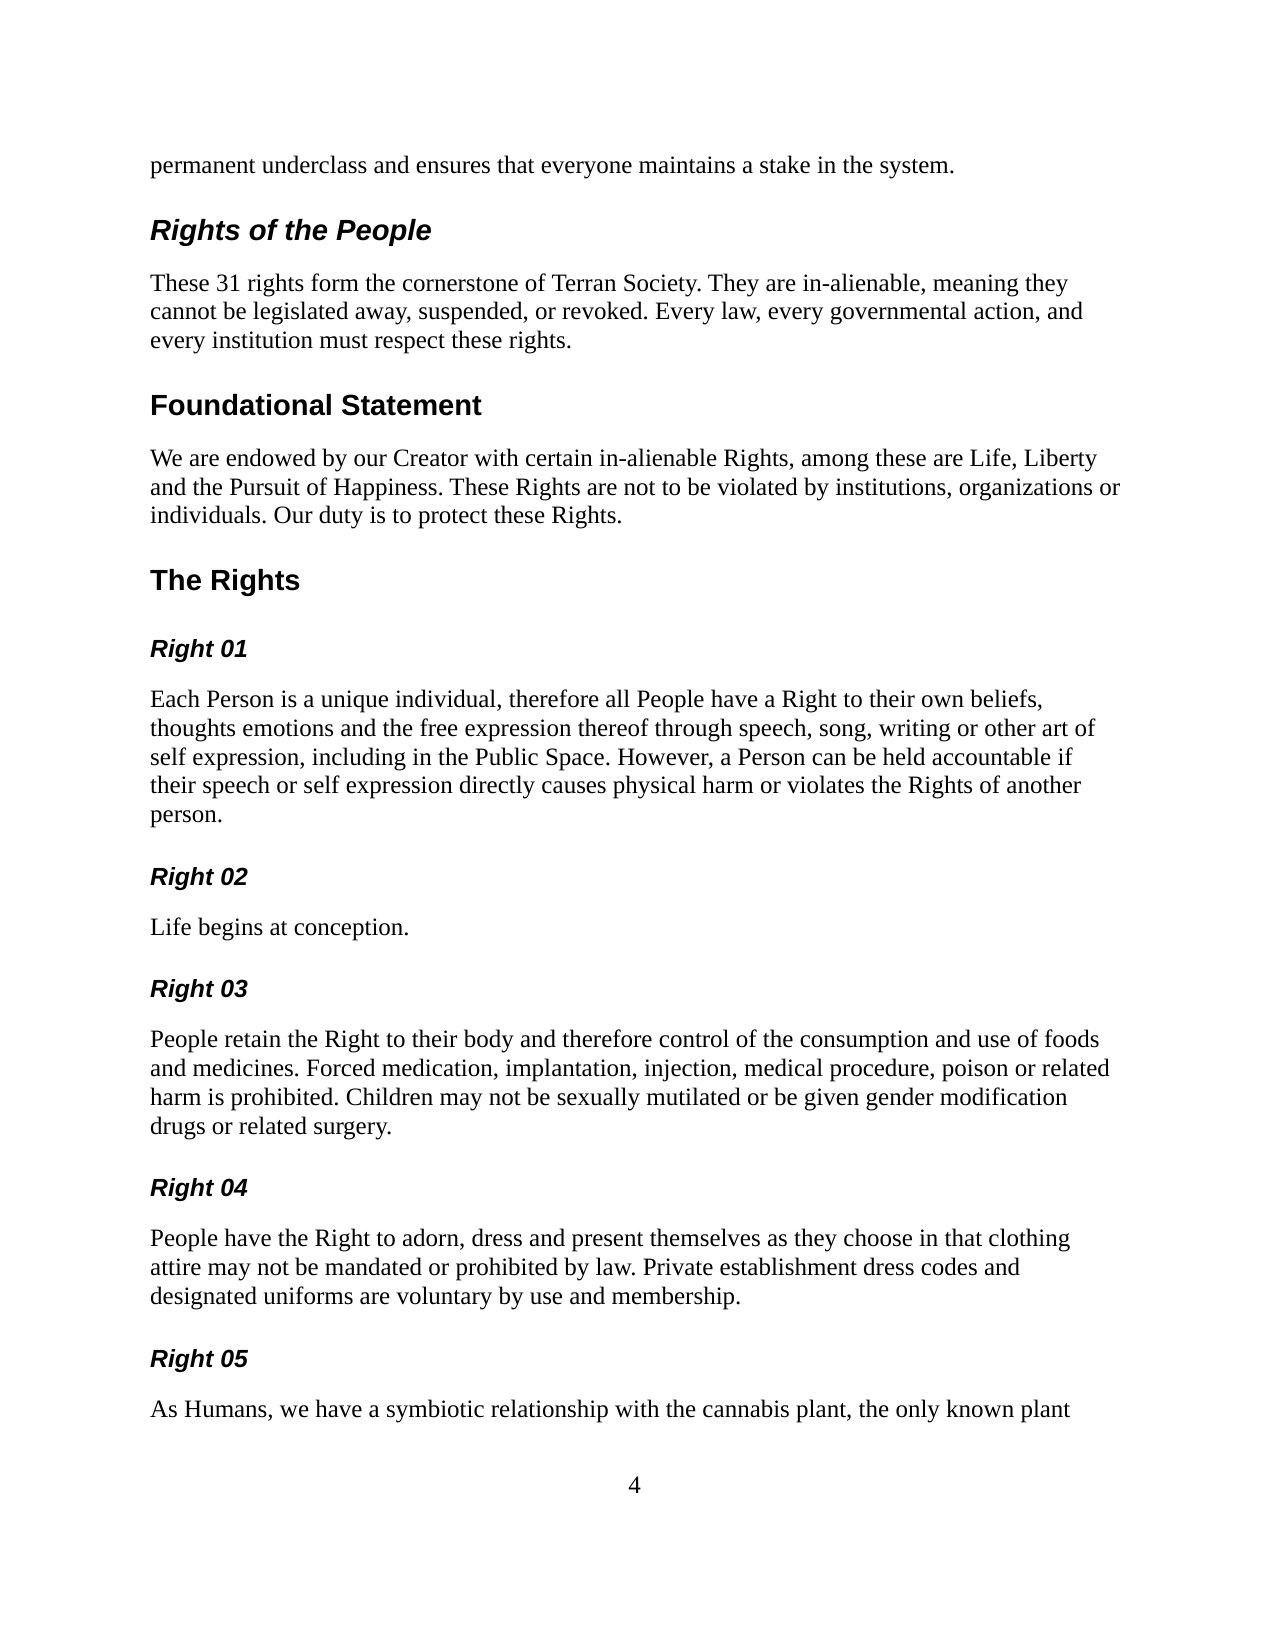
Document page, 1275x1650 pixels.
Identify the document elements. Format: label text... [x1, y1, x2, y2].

subtitle Right 05 [150, 1344, 1125, 1372]
subtitle Foundational Statement [150, 388, 1125, 421]
subtitle Right 02 [150, 862, 1125, 890]
text We are endowed by our Creator with certain in-alienable Rights, among these are Life, Liberty and the Pursuit of Happiness. These Rights are not to be violated by institutions, organizations or individuals. Our duty is to protect these Rights. [150, 443, 1125, 529]
text Life begins at conception. [150, 912, 1125, 941]
subtitle The Rights [150, 563, 1125, 597]
text As Humans, we have a symbiotic relationship with the cannabis plant, the only known plant [150, 1394, 1125, 1422]
subtitle Right 04 [150, 1173, 1125, 1202]
text People retain the Right to their body and therefore control of the consumption and use of foods and medicines. Forced medication, implantation, injection, medical procedure, poison or related harm is prohibited. Children may not be sexually mutilated or be given gender modification drugs or related surgery. [150, 1024, 1125, 1139]
subtitle Right 01 [150, 634, 1125, 663]
text These 31 rights form the cornerstone of Terran Society. They are in-alienable, meaning they cannot be legislated away, suspended, or revoked. Every law, every governmental action, and every institution must respect these rights. [150, 268, 1125, 354]
subtitle Rights of the People [150, 213, 1125, 246]
text Each Person is a unique individual, therefore all People have a Right to their own beliefs, thoughts emotions and the free expression thereof through speech, song, writing or other art of self expression, including in the Public Space. However, a Person can be held accountable if their speech or self expression directly causes physical harm or violates the Rights of another person. [150, 684, 1125, 828]
text People have the Right to adorn, dress and present themselves as they choose in that clothing attire may not be mandated or prohibited by law. Private establishment dress codes and designated uniforms are voluntary by use and membership. [150, 1223, 1125, 1310]
subtitle Right 03 [150, 974, 1125, 1003]
text permanent underclass and ensures that everyone maintains a stake in the system. [150, 150, 1125, 179]
